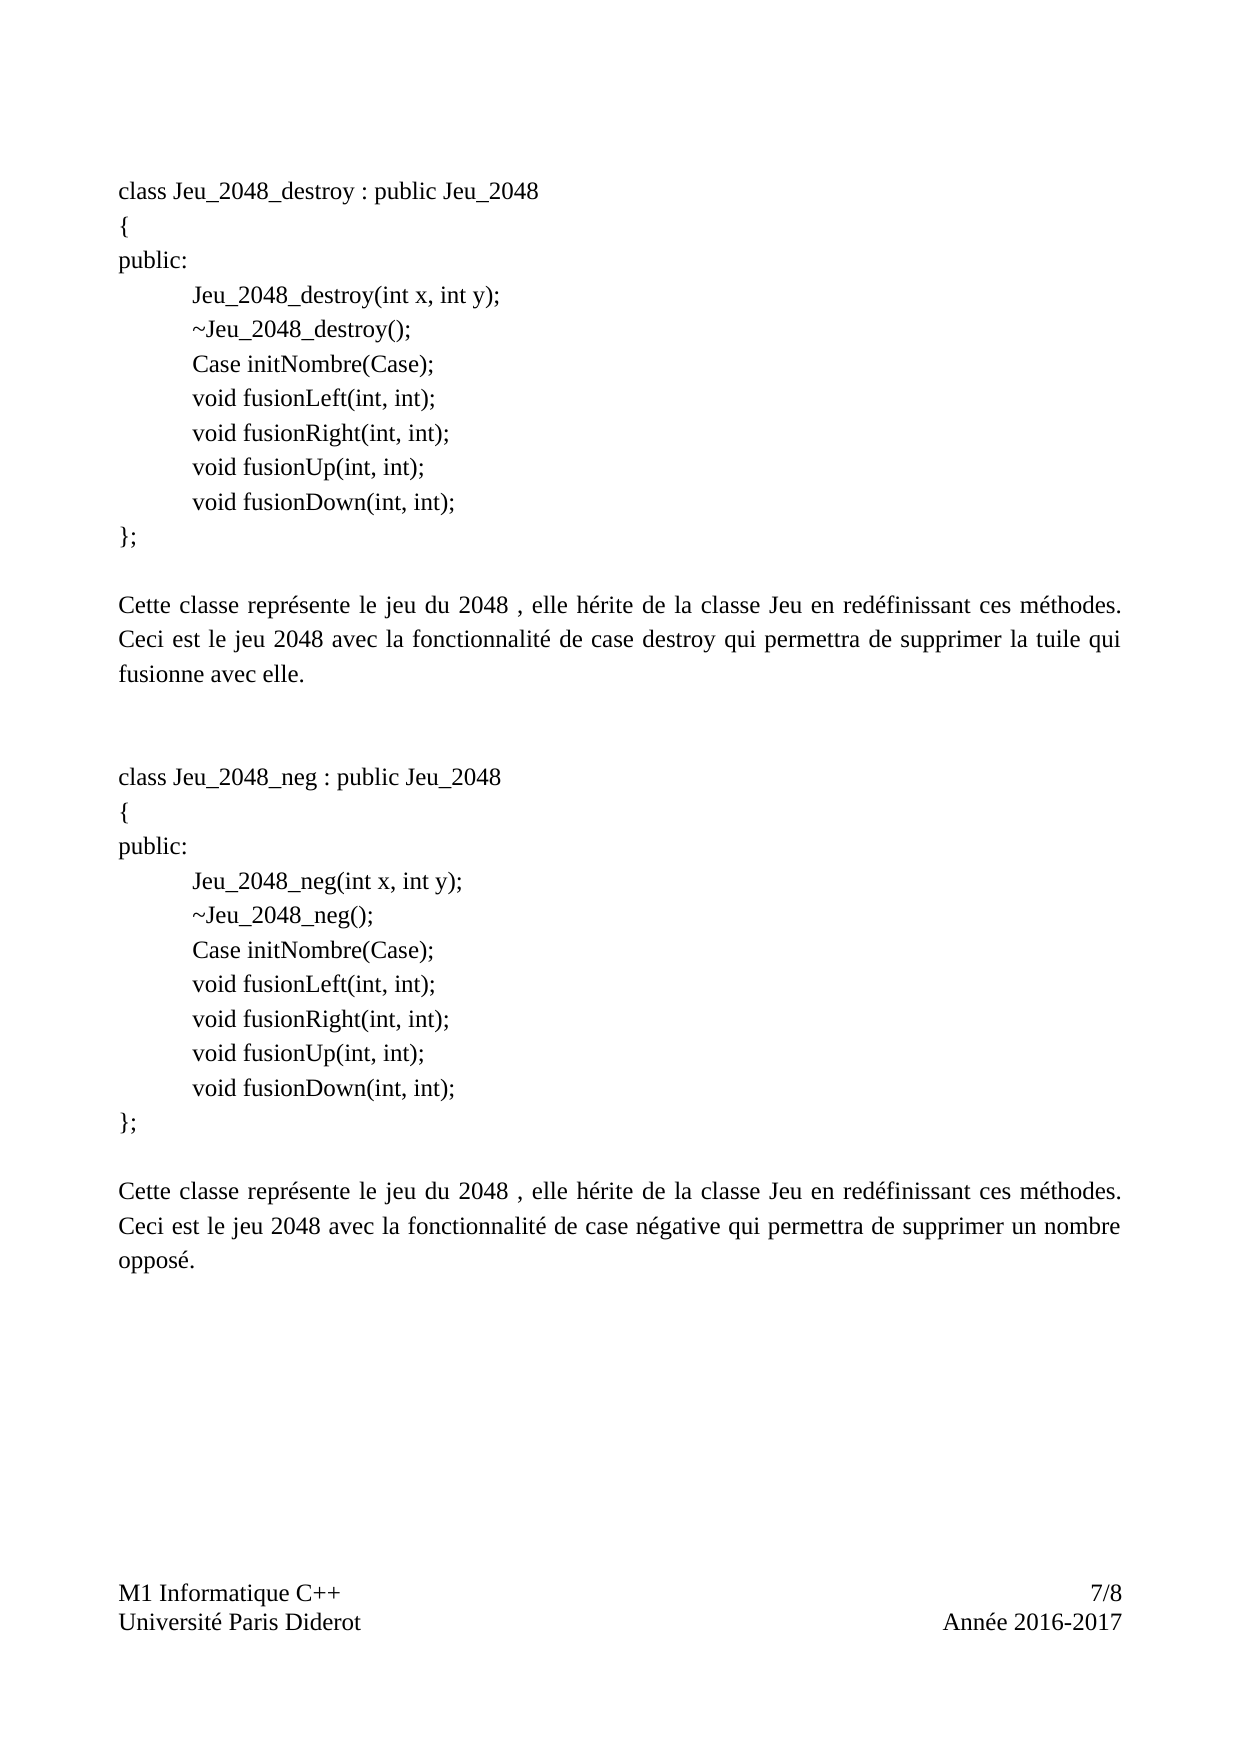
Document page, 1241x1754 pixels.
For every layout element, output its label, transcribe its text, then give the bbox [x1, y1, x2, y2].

text Cette classe représente le jeu du 2048 , elle hérite de la classe Jeu en redéfinissant ces méthodes. Ceci est le jeu 2048 avec la fonctionnalité de case destroy qui permettra de supprimer la tuile qui fusionne avec elle. [118, 590, 1123, 688]
text public: [118, 245, 1123, 274]
text void fusionUp(int, int); [118, 1038, 1123, 1067]
text Case initNombre(Case); [118, 935, 1123, 964]
text class Jeu_2048_neg : public Jeu_2048 [118, 762, 1123, 791]
text Cette classe représente le jeu du 2048 , elle hérite de la classe Jeu en redéfinissant ces méthodes. Ceci est le jeu 2048 avec la fonctionnalité de case négative qui permettra de supprimer un nombre opposé. [118, 1176, 1123, 1274]
text void fusionUp(int, int); [118, 452, 1123, 481]
text ~Jeu_2048_neg(); [118, 900, 1123, 929]
text Jeu_2048_destroy(int x, int y); [118, 280, 1123, 308]
text public: [118, 831, 1123, 860]
text }; [118, 1107, 1123, 1136]
text { [118, 797, 1123, 826]
text void fusionRight(int, int); [118, 1004, 1123, 1033]
text void fusionLeft(int, int); [118, 383, 1123, 412]
text }; [118, 521, 1123, 550]
text void fusionDown(int, int); [118, 487, 1123, 515]
text { [118, 211, 1123, 239]
text void fusionRight(int, int); [118, 418, 1123, 446]
text void fusionDown(int, int); [118, 1073, 1123, 1102]
text Jeu_2048_neg(int x, int y); [118, 866, 1123, 895]
text class Jeu_2048_destroy : public Jeu_2048 [118, 176, 1123, 205]
text void fusionLeft(int, int); [118, 969, 1123, 998]
text Case initNombre(Case); [118, 349, 1123, 377]
text ~Jeu_2048_destroy(); [118, 314, 1123, 343]
